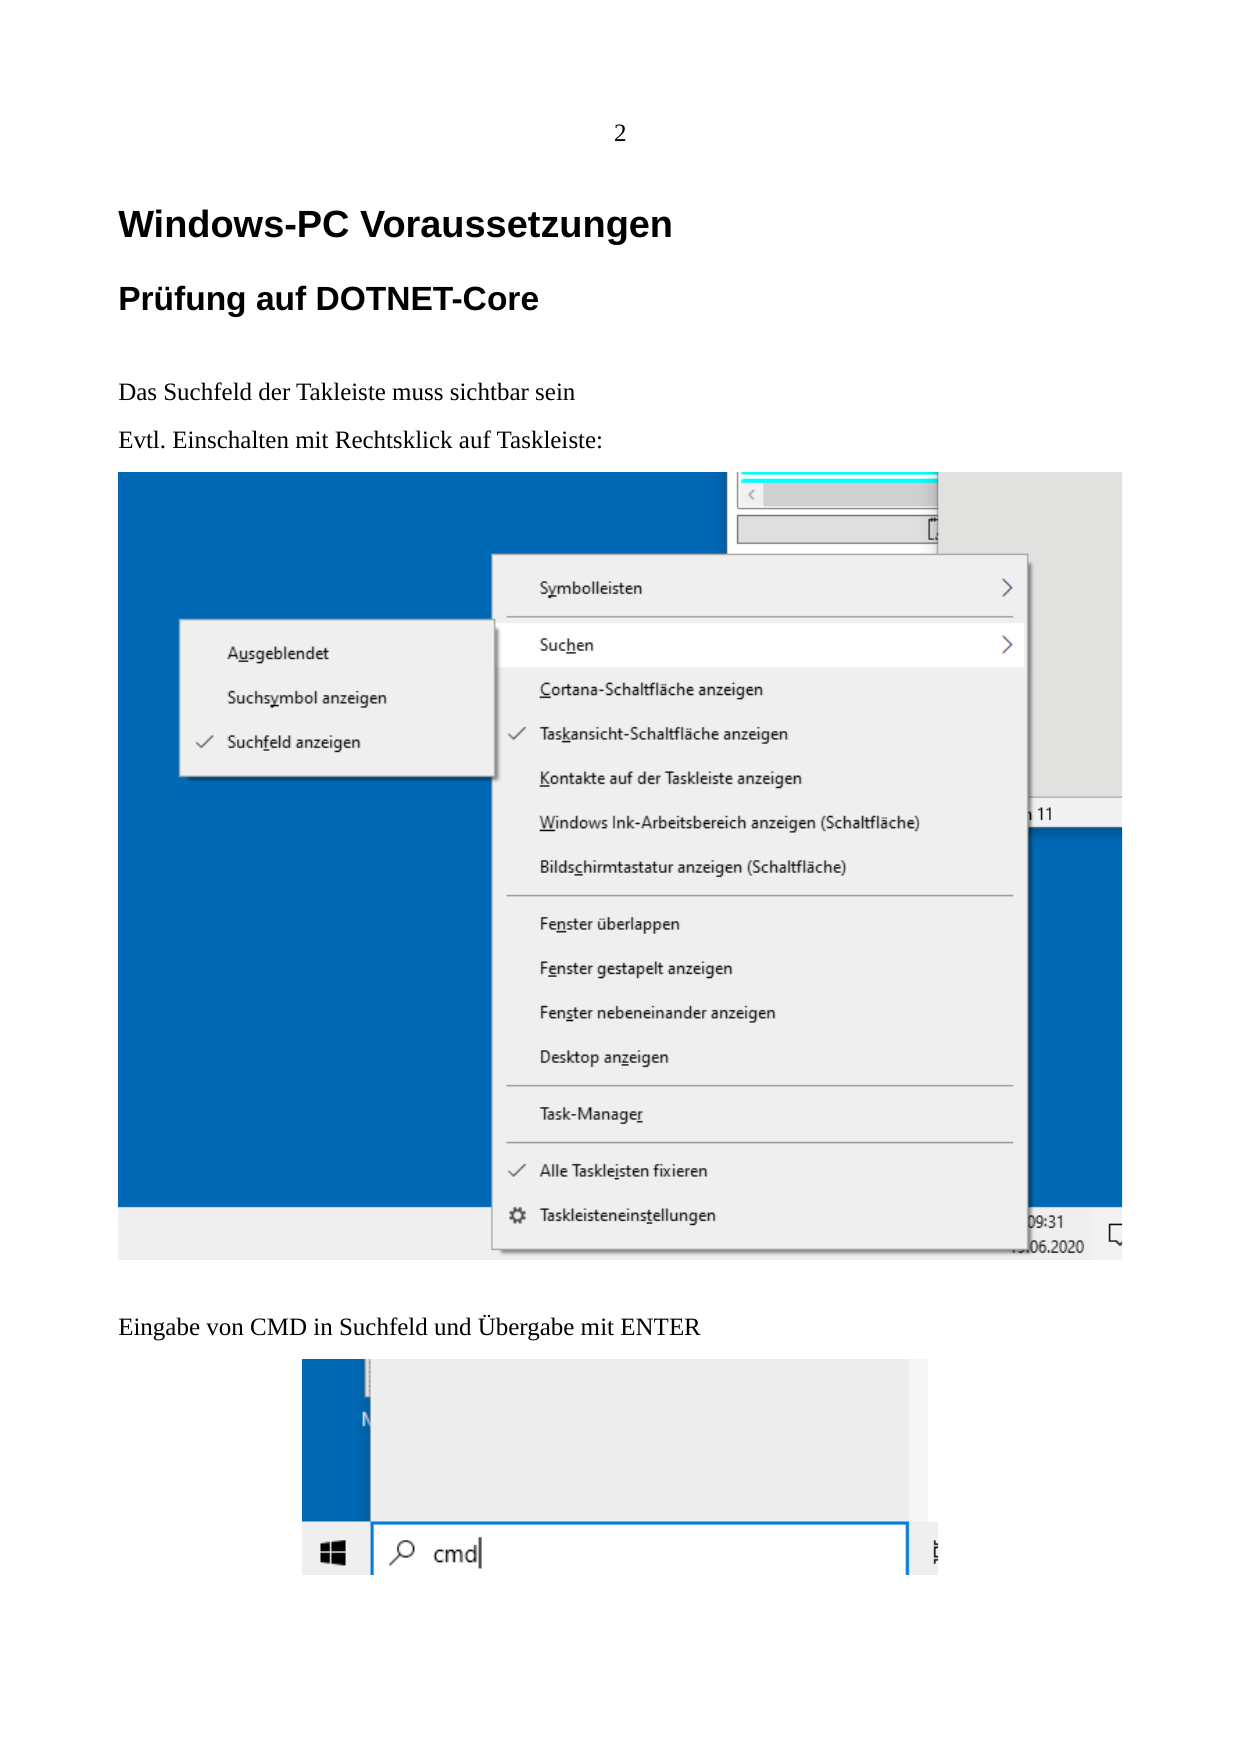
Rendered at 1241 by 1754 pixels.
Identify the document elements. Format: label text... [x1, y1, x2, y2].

text Evtl. Einschalten mit Rechtsklick auf Taskleiste: [118, 425, 1122, 453]
text Das Suchfeld der Takleiste muss sichtbar sein [118, 377, 1122, 406]
subtitle Windows-PC Voraussetzungen [118, 201, 1122, 245]
text Eingabe von CMD in Suchfeld und Übergabe mit ENTER [118, 1312, 1122, 1341]
picture [118, 472, 1123, 1260]
subtitle Prüfung auf DOTNET-Core [118, 278, 1122, 317]
picture [302, 1359, 939, 1575]
